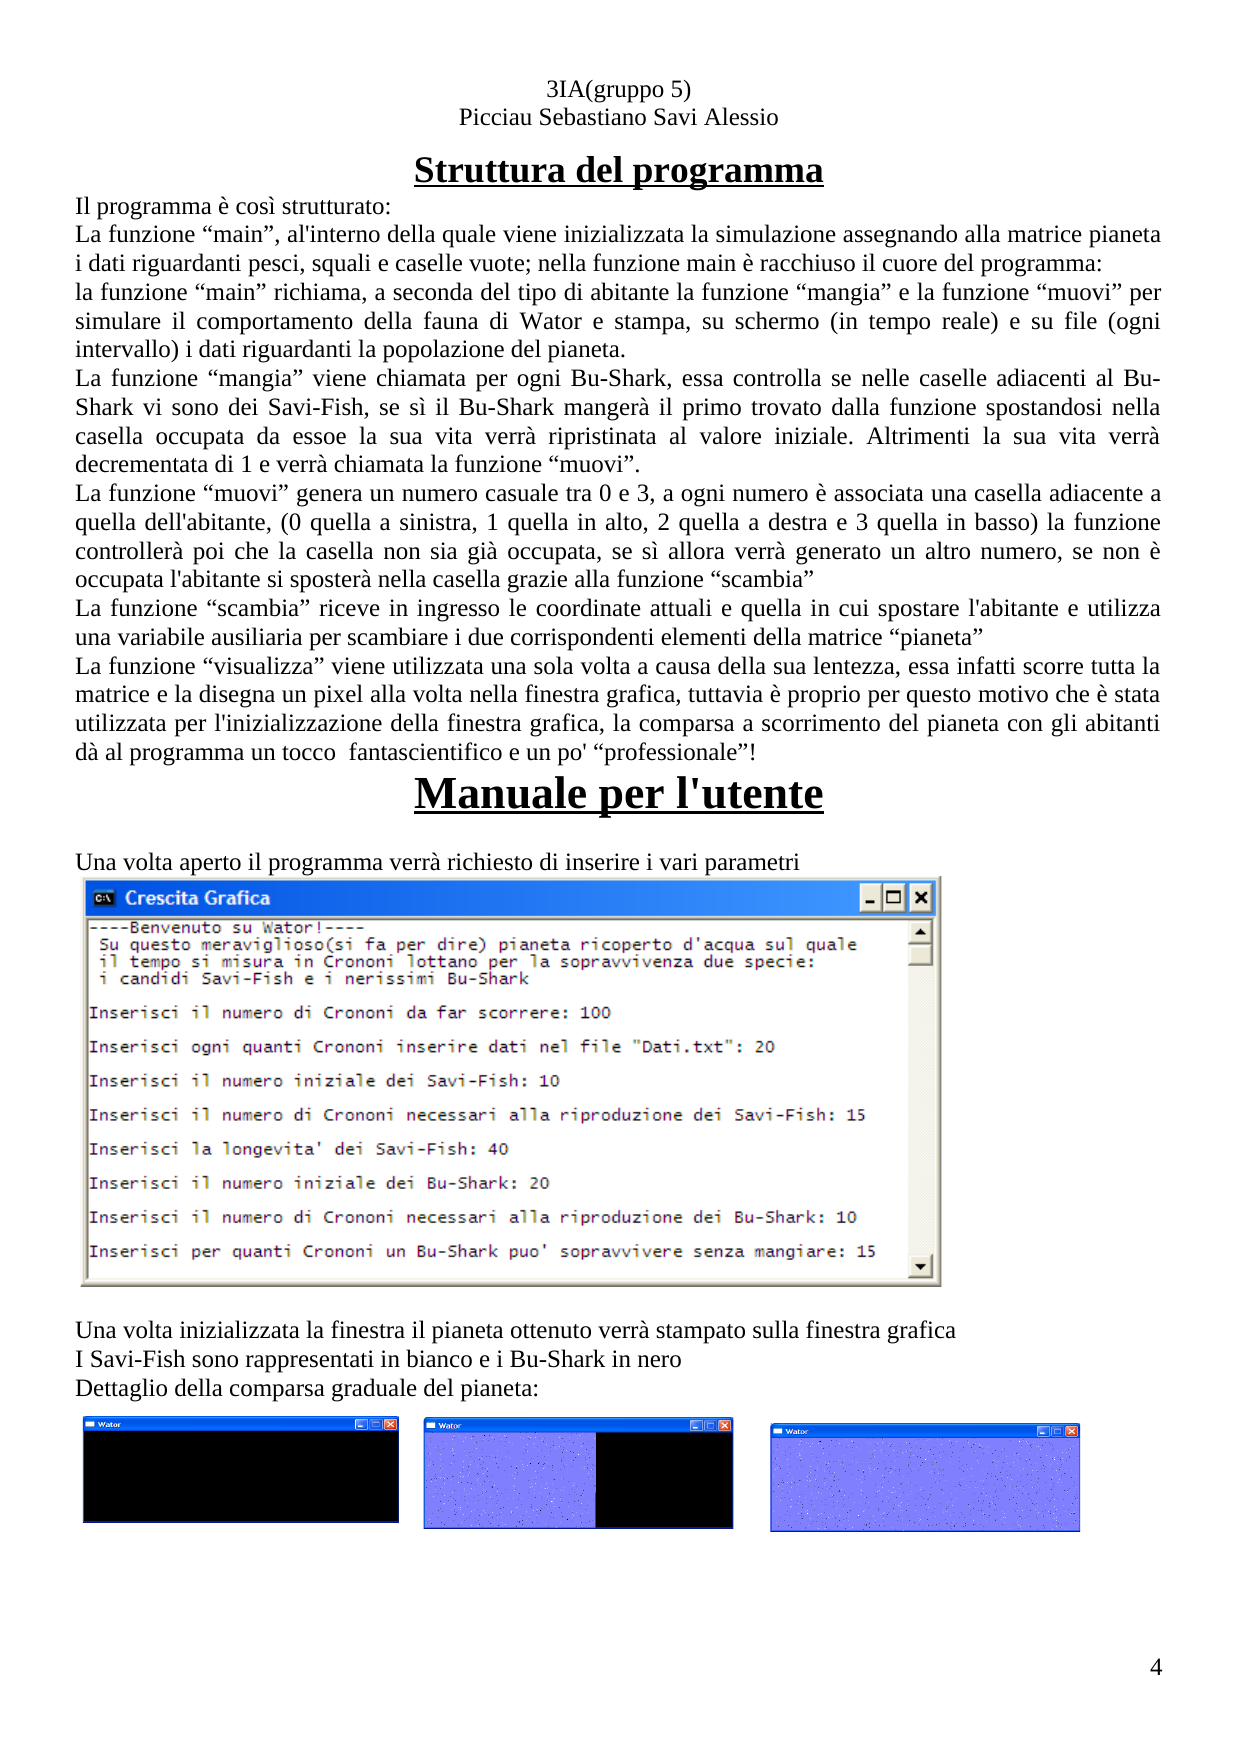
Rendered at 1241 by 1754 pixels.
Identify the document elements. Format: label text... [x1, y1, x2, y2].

picture [770, 1423, 1081, 1532]
text Una volta inizializzata la finestra il pianeta ottenuto verrà stampato sulla finestra grafica [75, 1315, 1162, 1344]
text Struttura del programma [75, 148, 1162, 191]
text La funzione “main”, al'interno della quale viene inizializzata la simulazione assegnando alla matrice pianeta i dati riguardanti pesci, squali e caselle vuote; nella funzione main è racchiuso il cuore del programma: [75, 219, 1162, 277]
picture [80, 876, 942, 1287]
text La funzione “mangia” viene chiamata per ogni Bu-Shark, essa controlla se nelle caselle adiacenti al Bu-Shark vi sono dei Savi-Fish, se sì il Bu-Shark mangerà il primo trovato dalla funzione spostandosi nella casella occupata da essoe la sua vita verrà ripristinata al valore iniziale. Altrimenti la sua vita verrà decrementata di 1 e verrà chiamata la funzione “muovi”. [75, 363, 1162, 478]
text Dettaglio della comparsa graduale del pianeta: [75, 1373, 1162, 1402]
text Manuale per l'utente [75, 766, 1162, 818]
text I Savi-Fish sono rappresentati in bianco e i Bu-Shark in nero [75, 1344, 1162, 1373]
text La funzione “visualizza” viene utilizzata una sola volta a causa della sua lentezza, essa infatti scorre tutta la matrice e la disegna un pixel alla volta nella finestra grafica, tuttavia è proprio per questo motivo che è stata utilizzata per l'inizializzazione della finestra grafica, la comparsa a scorrimento del pianeta con gli abitanti dà al programma un tocco fantascientifico e un po' “professionale”! [75, 651, 1162, 766]
picture [423, 1417, 734, 1529]
text La funzione “muovi” genera un numero casuale tra 0 e 3, a ogni numero è associata una casella adiacente a quella dell'abitante, (0 quella a sinistra, 1 quella in alto, 2 quella a destra e 3 quella in basso) la funzione controllerà poi che la casella non sia già occupata, se sì allora verrà generato un altro numero, se non è occupata l'abitante si sposterà nella casella grazie alla funzione “scambia” [75, 478, 1162, 593]
text La funzione “scambia” riceve in ingresso le coordinate attuali e quella in cui spostare l'abitante e utilizza una variabile ausiliaria per scambiare i due corrispondenti elementi della matrice “pianeta” [75, 593, 1162, 651]
text Una volta aperto il programma verrà richiesto di inserire i vari parametri [75, 847, 1162, 876]
text la funzione “main” richiama, a seconda del tipo di abitante la funzione “mangia” e la funzione “muovi” per simulare il comportamento della fauna di Wator e stampa, su schermo (in tempo reale) e su file (ogni intervallo) i dati riguardanti la popolazione del pianeta. [75, 277, 1162, 363]
text Il programma è così strutturato: [75, 191, 1162, 219]
picture [82, 1416, 399, 1523]
